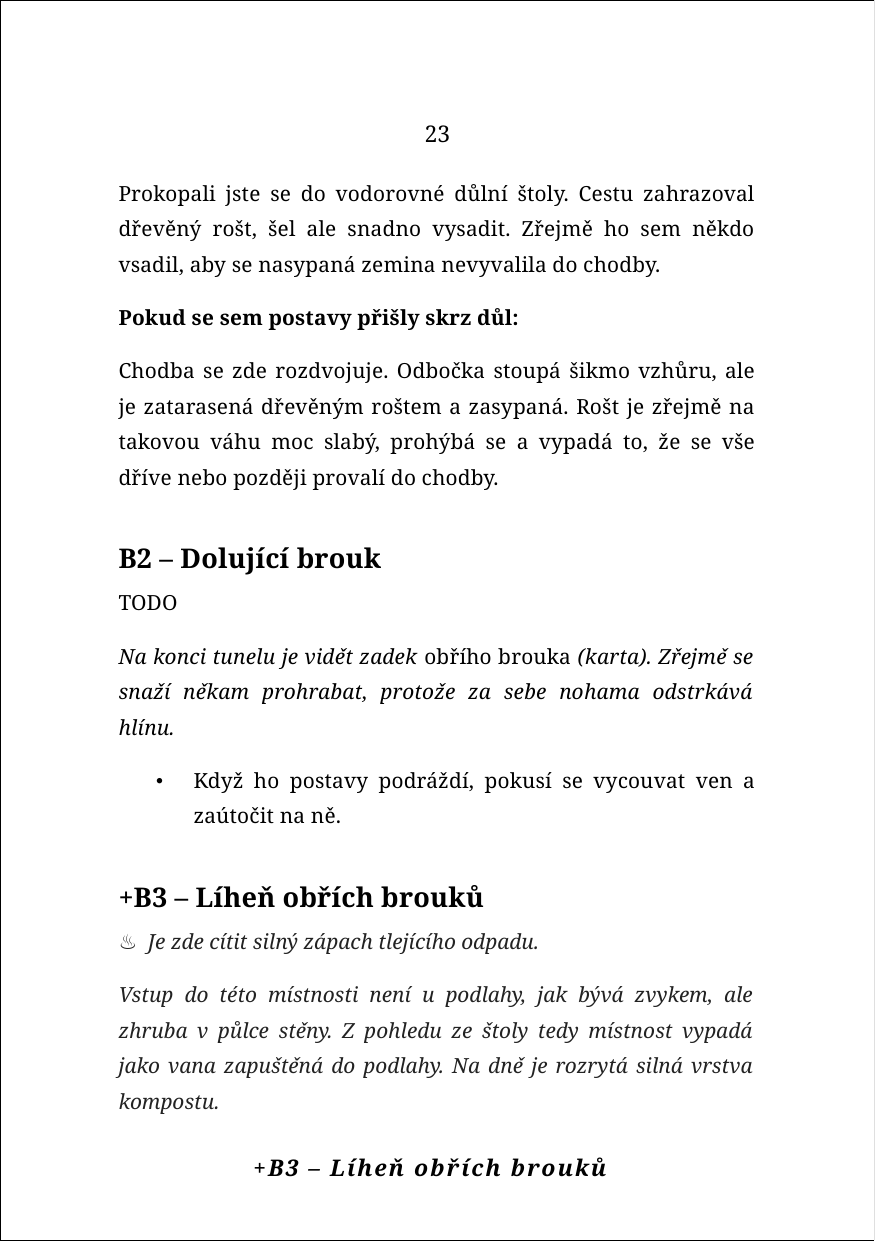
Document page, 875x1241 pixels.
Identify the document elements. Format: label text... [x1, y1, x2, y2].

subtitle B2 – Dolující brouk [118, 540, 756, 577]
text Na konci tunelu je vidět zadek obřího brouka (karta). Zřejmě se snaží někam prohrabat, protože za sebe nohama odstrkává hlínu. [118, 642, 756, 741]
text Pokud se sem postavy přišly skrz důl: [118, 303, 756, 332]
subtitle +B3 – Líheň obřích brouků [118, 878, 756, 915]
list Když ho postavy podráždí, pokusí se vycouvat ven a zaútočit na ně. [156, 766, 756, 830]
text Vstup do této místnosti není u podlahy, jak bývá zvykem, ale zhruba v půlce stěny. Z pohledu ze štoly tedy místnost vypadá jako vana zapuštěná do podlahy. Na dně je rozrytá silná vrstva kompostu. [118, 980, 756, 1115]
text Chodba se zde rozdvojuje. Odbočka stoupá šikmo vzhůru, ale je zatarasená dřevěným roštem a zasypaná. Rošt je zřejmě na takovou váhu moc slabý, prohýbá se a vypadá to, že se vše dříve nebo později provalí do chodby. [118, 356, 756, 491]
text ♨ Je zde cítit silný zápach tlejícího odpadu. [118, 927, 756, 956]
text Prokopali jste se do vodorovné důlní štoly. Cestu zahrazoval dřevěný rošt, šel ale snadno vysadit. Zřejmě ho sem někdo vsadil, aby se nasypaná zemina nevyvalila do chodby. [118, 179, 756, 278]
text TODO [118, 588, 756, 617]
